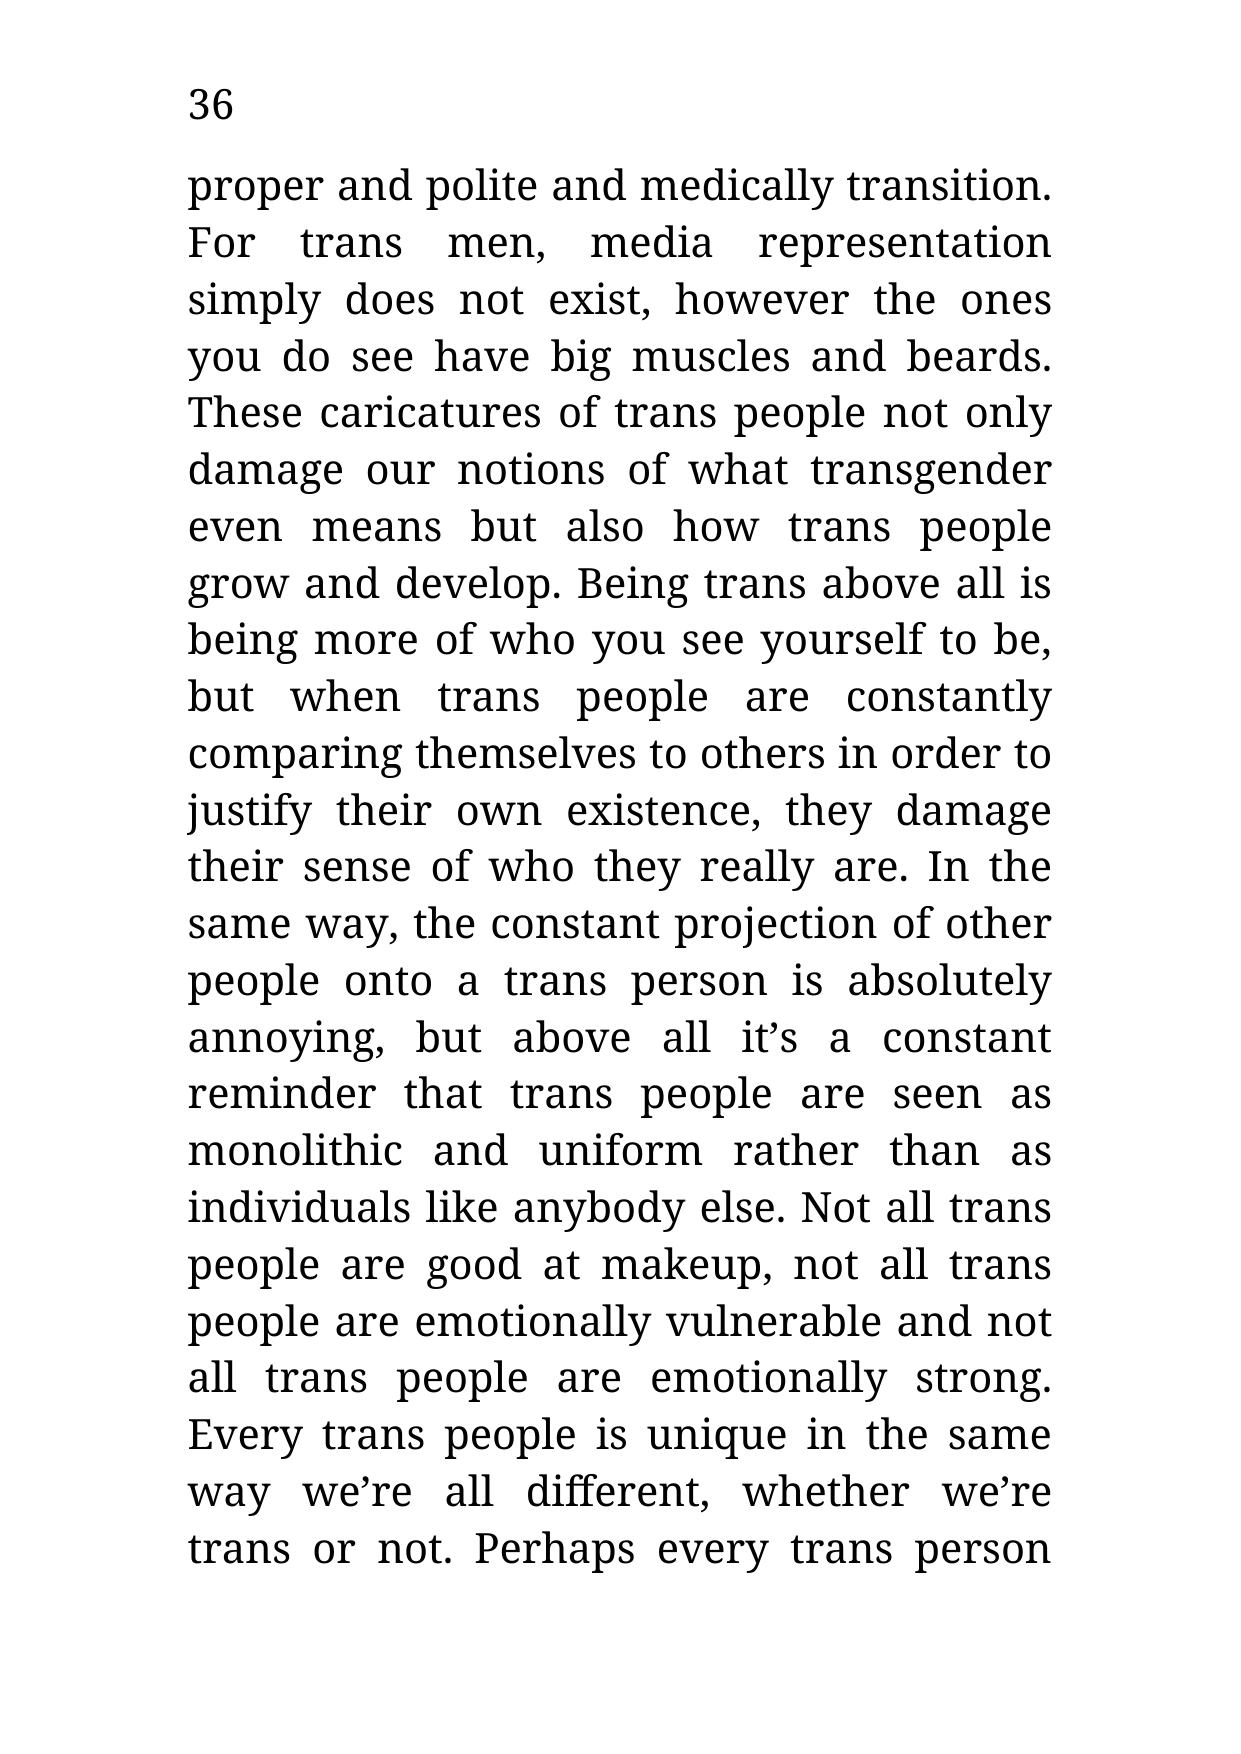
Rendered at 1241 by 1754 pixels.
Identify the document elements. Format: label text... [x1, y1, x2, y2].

text proper and polite and medically transition. For trans men, media representation simply does not exist, however the ones you do see have big muscles and beards. These caricatures of trans people not only damage our notions of what transgender even means but also how trans people grow and develop. Being trans above all is being more of who you see yourself to be, but when trans people are constantly comparing themselves to others in order to justify their own existence, they damage their sense of who they really are. In the same way, the constant projection of other people onto a trans person is absolutely annoying, but above all it’s a constant reminder that trans people are seen as monolithic and uniform rather than as individuals like anybody else. Not all trans people are good at makeup, not all trans people are emotionally vulnerable and not all trans people are emotionally strong. Every trans people is unique in the same way we’re all different, whether we’re trans or not. Perhaps every trans person [187, 156, 1053, 1575]
